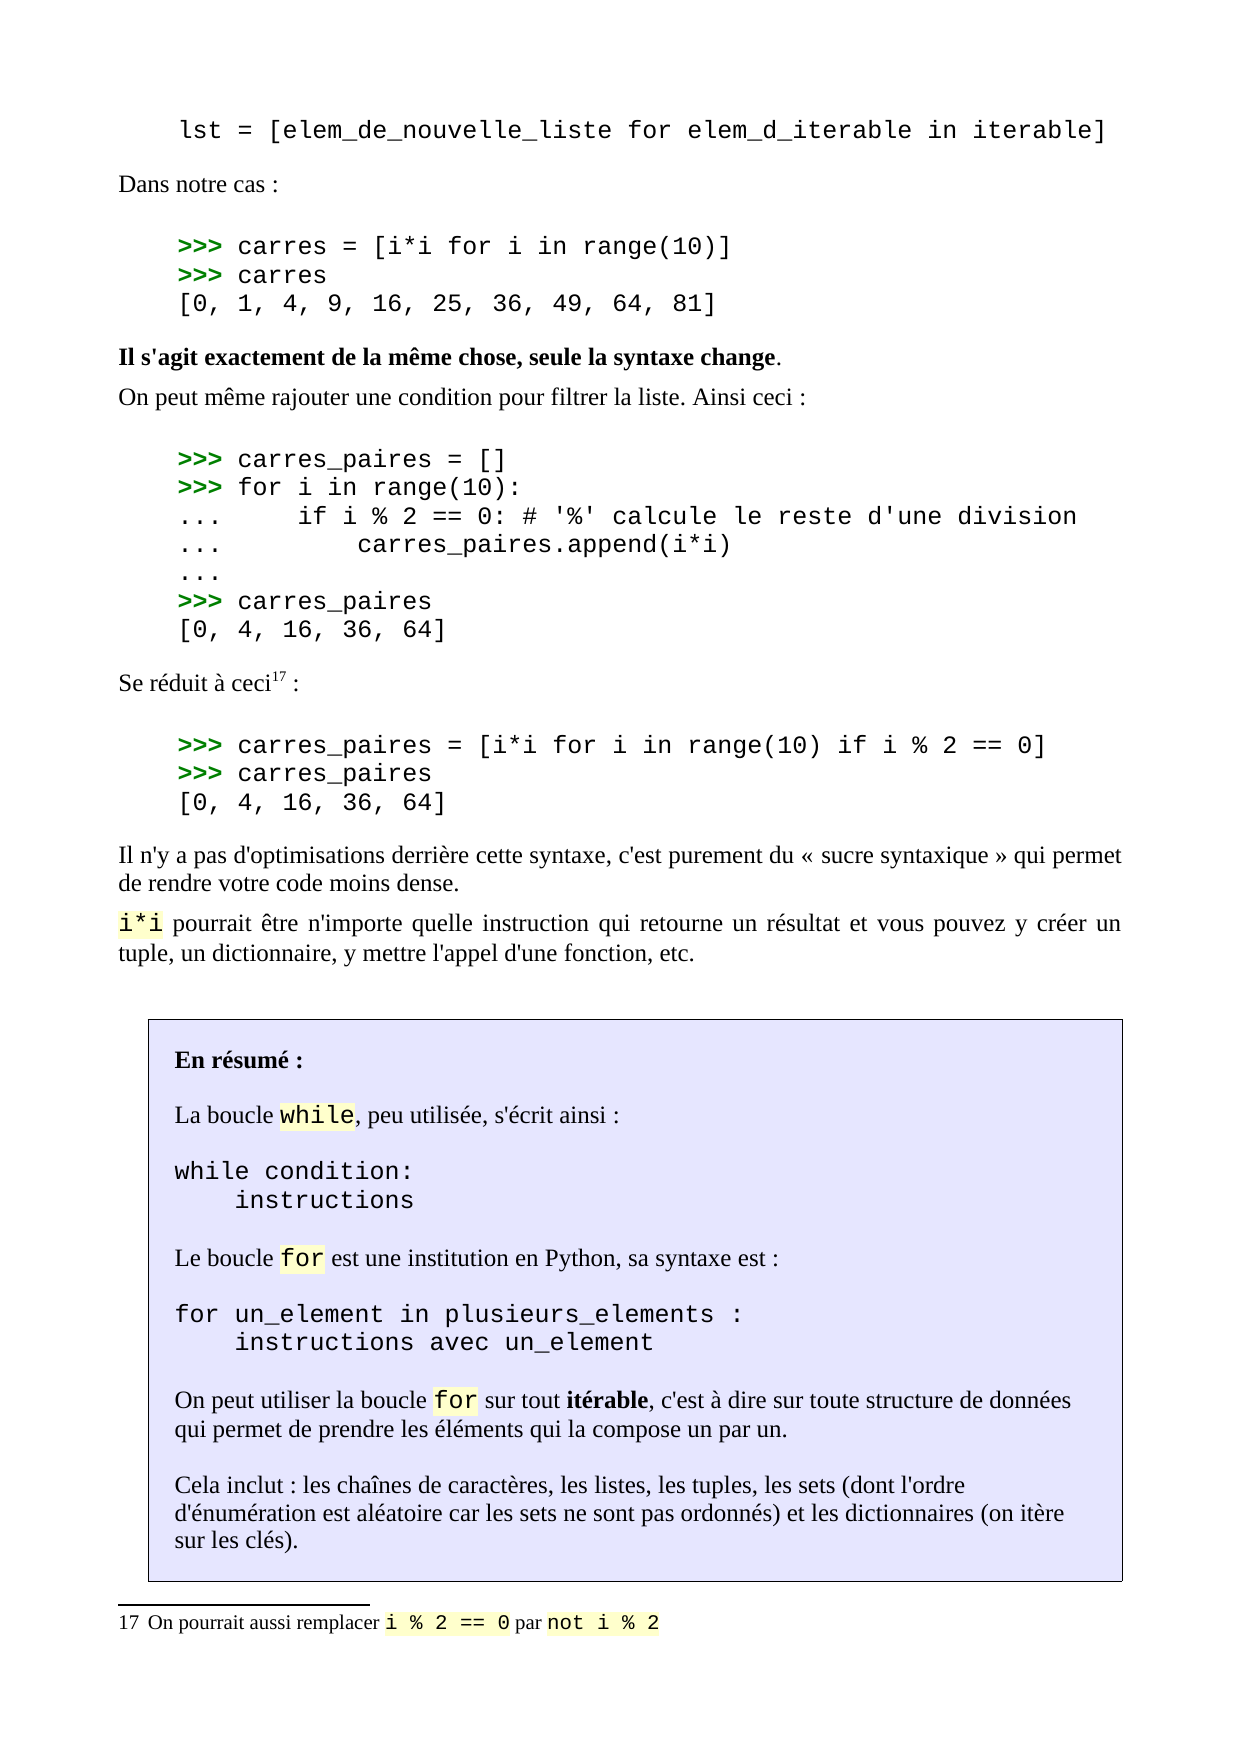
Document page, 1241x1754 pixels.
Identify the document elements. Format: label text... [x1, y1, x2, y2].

text i*i pourrait être n'importe quelle instruction qui retourne un résultat et vous pouvez y créer un tuple, un dictionnaire, y mettre l'appel d'une fonction, etc. [118, 909, 1122, 967]
text La boucle while, peu utilisée, s'écrit ainsi : [149, 1075, 1122, 1104]
text Se réduit à ceci : [118, 669, 1122, 696]
text On pourrait aussi remplacer i % 2 == 0 par not i % 2 [118, 1611, 1122, 1636]
text On peut utiliser la boucle for sur tout itérable, c'est à dire sur toute structure de données qui permet de prendre les éléments qui la compose un par un. [149, 1359, 1122, 1417]
text Il s'agit exactement de la même chose, seule la syntaxe change. [118, 343, 1122, 370]
text >>> carres_paires = [] >>> for i in range(10): ... if i % 2 == 0: # '%' calcule le reste d'une division ... carres_paires.append(i*i) ... >>> carres_paires [0, 4, 16, 36, 64] [177, 447, 1122, 645]
text while condition: instructions [149, 1132, 1122, 1189]
text Le boucle for est une institution en Python, sa syntaxe est : [149, 1217, 1122, 1247]
text En résumé : [149, 1020, 1122, 1047]
text >>> carres = [i*i for i in range(10)] >>> carres [0, 1, 4, 9, 16, 25, 36, 49, 64, 81] [177, 234, 1122, 319]
text Dans notre cas : [118, 170, 1122, 198]
text >>> carres_paires = [i*i for i in range(10) if i % 2 == 0] >>> carres_paires [0, 4, 16, 36, 64] [177, 732, 1122, 817]
text On peut même rajouter une condition pour filtrer la liste. Ainsi ceci : [118, 383, 1122, 411]
text Cela inclut : les chaînes de caractères, les listes, les tuples, les sets (dont l'ordre d'énumération est aléatoire car les sets ne sont pas ordonnés) et les dictionnaires (on itère sur les clés). [149, 1444, 1122, 1581]
text Il n'y a pas d'optimisations derrière cette syntaxe, c'est purement du « sucre syntaxique » qui permet de rendre votre code moins dense. [118, 841, 1122, 897]
text lst = [elem_de_nouvelle_liste for elem_d_iterable in iterable] [177, 118, 1122, 146]
text for un_element in plusieurs_elements : instructions avec un_element [149, 1275, 1122, 1331]
